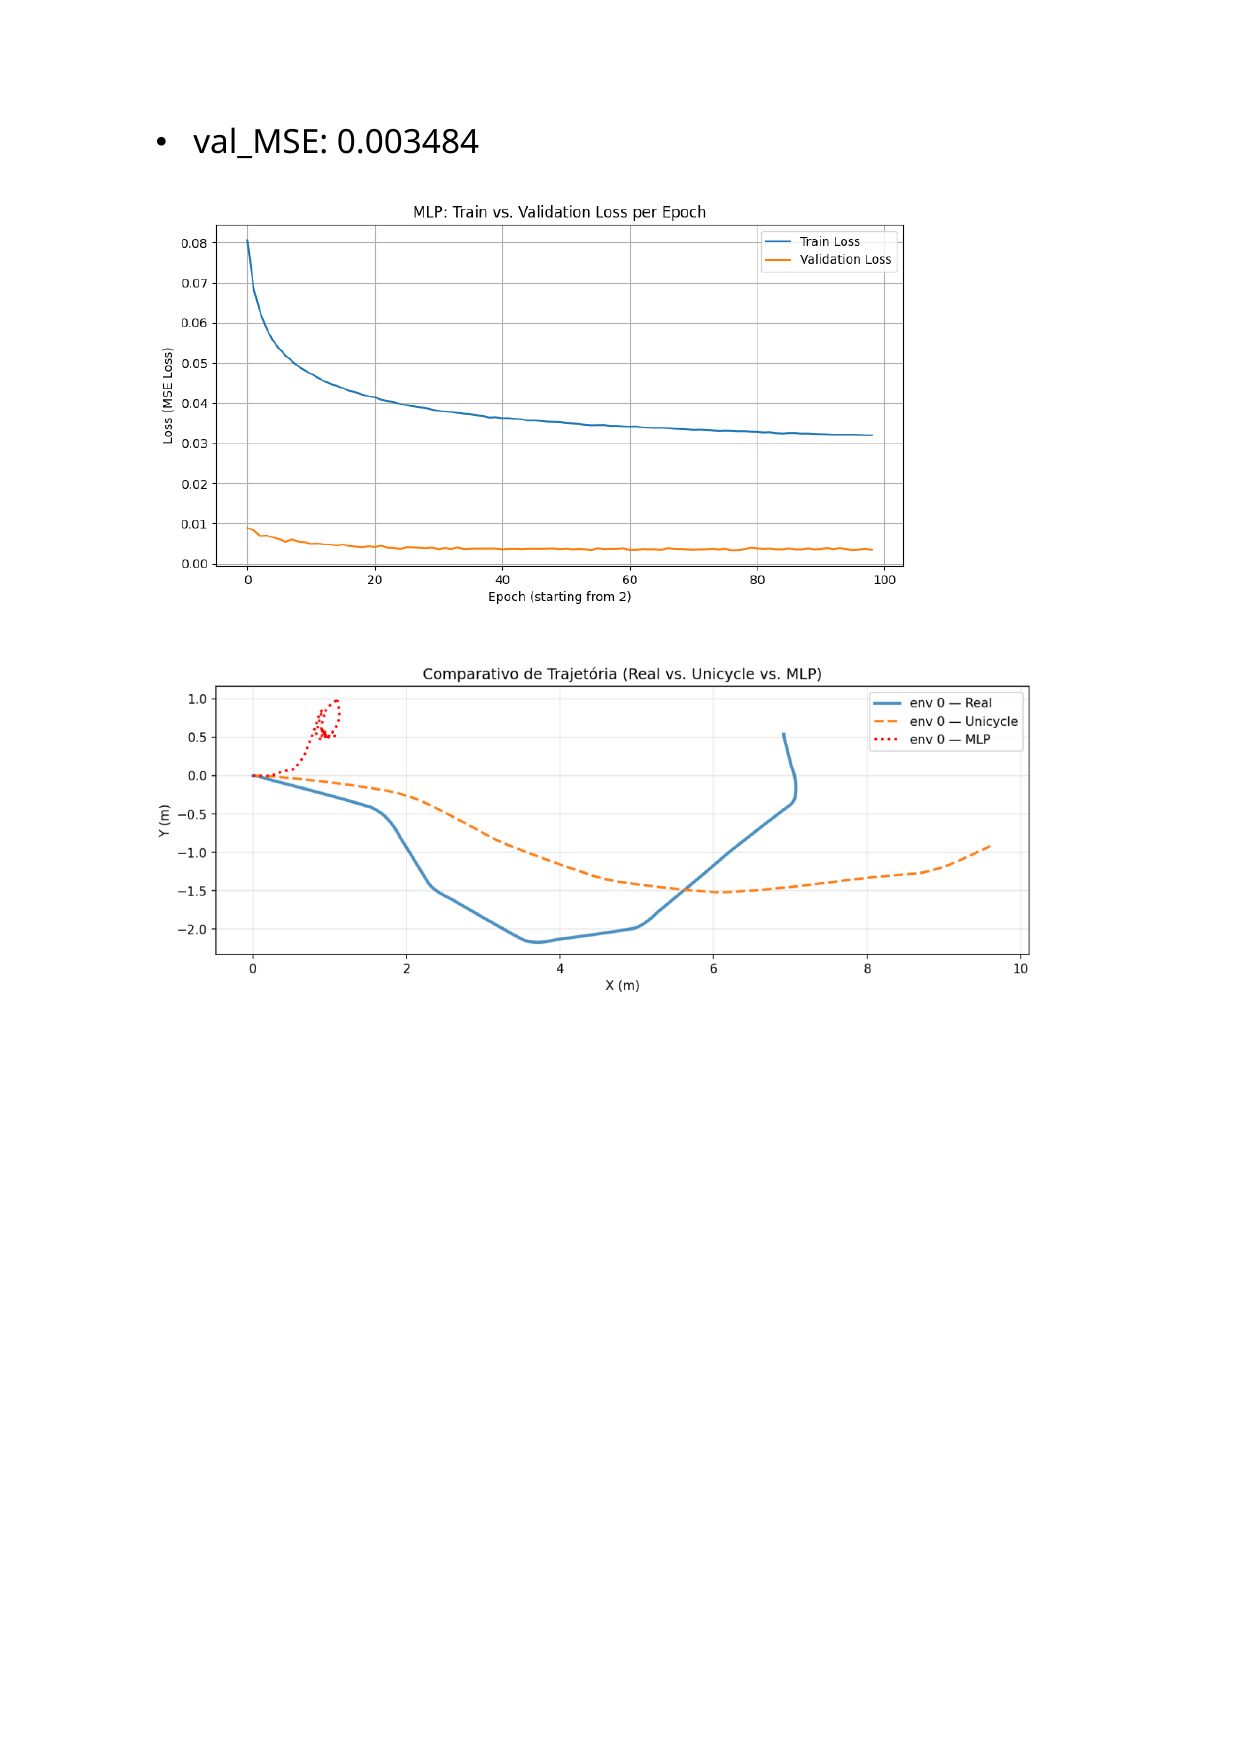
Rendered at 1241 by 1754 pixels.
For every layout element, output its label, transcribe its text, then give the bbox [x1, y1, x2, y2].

list val_MSE: 0.003484 [156, 118, 1122, 163]
picture [154, 647, 1036, 997]
picture [105, 171, 990, 614]
